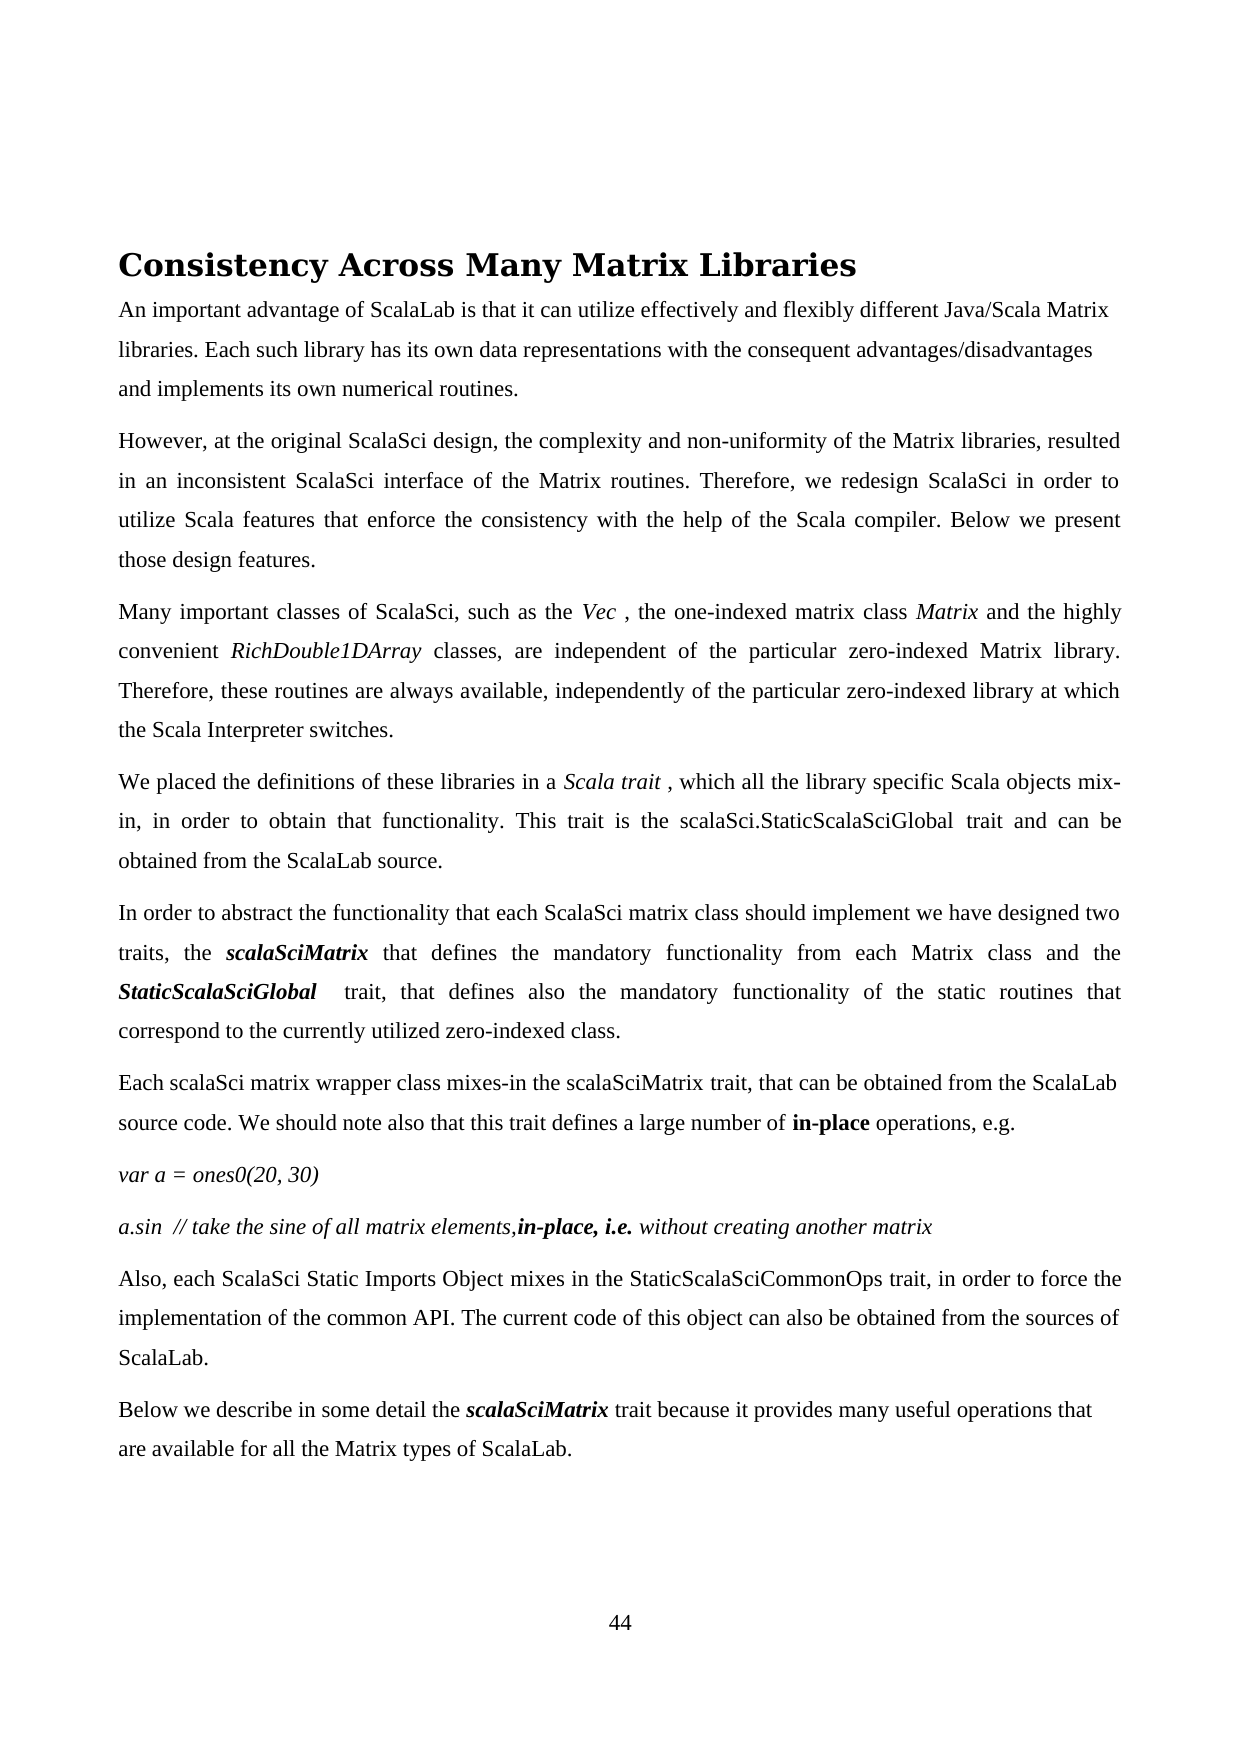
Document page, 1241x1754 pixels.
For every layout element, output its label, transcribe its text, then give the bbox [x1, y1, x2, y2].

text In order to abstract the functionality that each ScalaSci matrix class should implement we have designed two traits, the scalaSciMatrix that defines the mandatory functionality from each Matrix class and the StaticScalaSciGlobal trait, that defines also the mandatory functionality of the static routines that correspond to the currently utilized zero-indexed class. [118, 899, 1122, 1044]
text a.sin // take the sine of all matrix elements,in-place, i.e. without creating another matrix [118, 1213, 1122, 1239]
text An important advantage of ScalaLab is that it can utilize effectively and flexibly different Java/Scala Matrix libraries. Each such library has its own data representations with the consequent advantages/disadvantages and implements its own numerical routines. [118, 296, 1122, 402]
subtitle Consistency Across Many Matrix Libraries [118, 247, 1122, 284]
text Many important classes of ScalaSci, such as the Vec , the one-indexed matrix class Matrix and the highly convenient RichDouble1DArray classes, are independent of the particular zero-indexed Matrix library. Therefore, these routines are always available, independently of the particular zero-indexed library at which the Scala Interpreter switches. [118, 598, 1122, 742]
text var a = ones0(20, 30) [118, 1161, 1122, 1187]
text Also, each ScalaSci Static Imports Object mixes in the StaticScalaSciCommonOps trait, in order to force the implementation of the common API. The current code of this object can also be obtained from the sources of ScalaLab. [118, 1265, 1122, 1370]
text Each scalaSci matrix wrapper class mixes-in the scalaSciMatrix trait, that can be obtained from the ScalaLab source code. We should note also that this trait defines a large number of in-place operations, e.g. [118, 1069, 1122, 1135]
text We placed the definitions of these libraries in a Scala trait , which all the library specific Scala objects mix-in, in order to obtain that functionality. This trait is the scalaSci.StaticScalaSciGlobal trait and can be obtained from the ScalaLab source. [118, 768, 1122, 873]
text However, at the original ScalaSci design, the complexity and non-uniformity of the Matrix libraries, resulted in an inconsistent ScalaSci interface of the Matrix routines. Therefore, we redesign ScalaSci in order to utilize Scala features that enforce the consistency with the help of the Scala compiler. Below we present those design features. [118, 427, 1122, 572]
text Below we describe in some detail the scalaSciMatrix trait because it provides many useful operations that are available for all the Matrix types of ScalaLab. [118, 1396, 1122, 1462]
